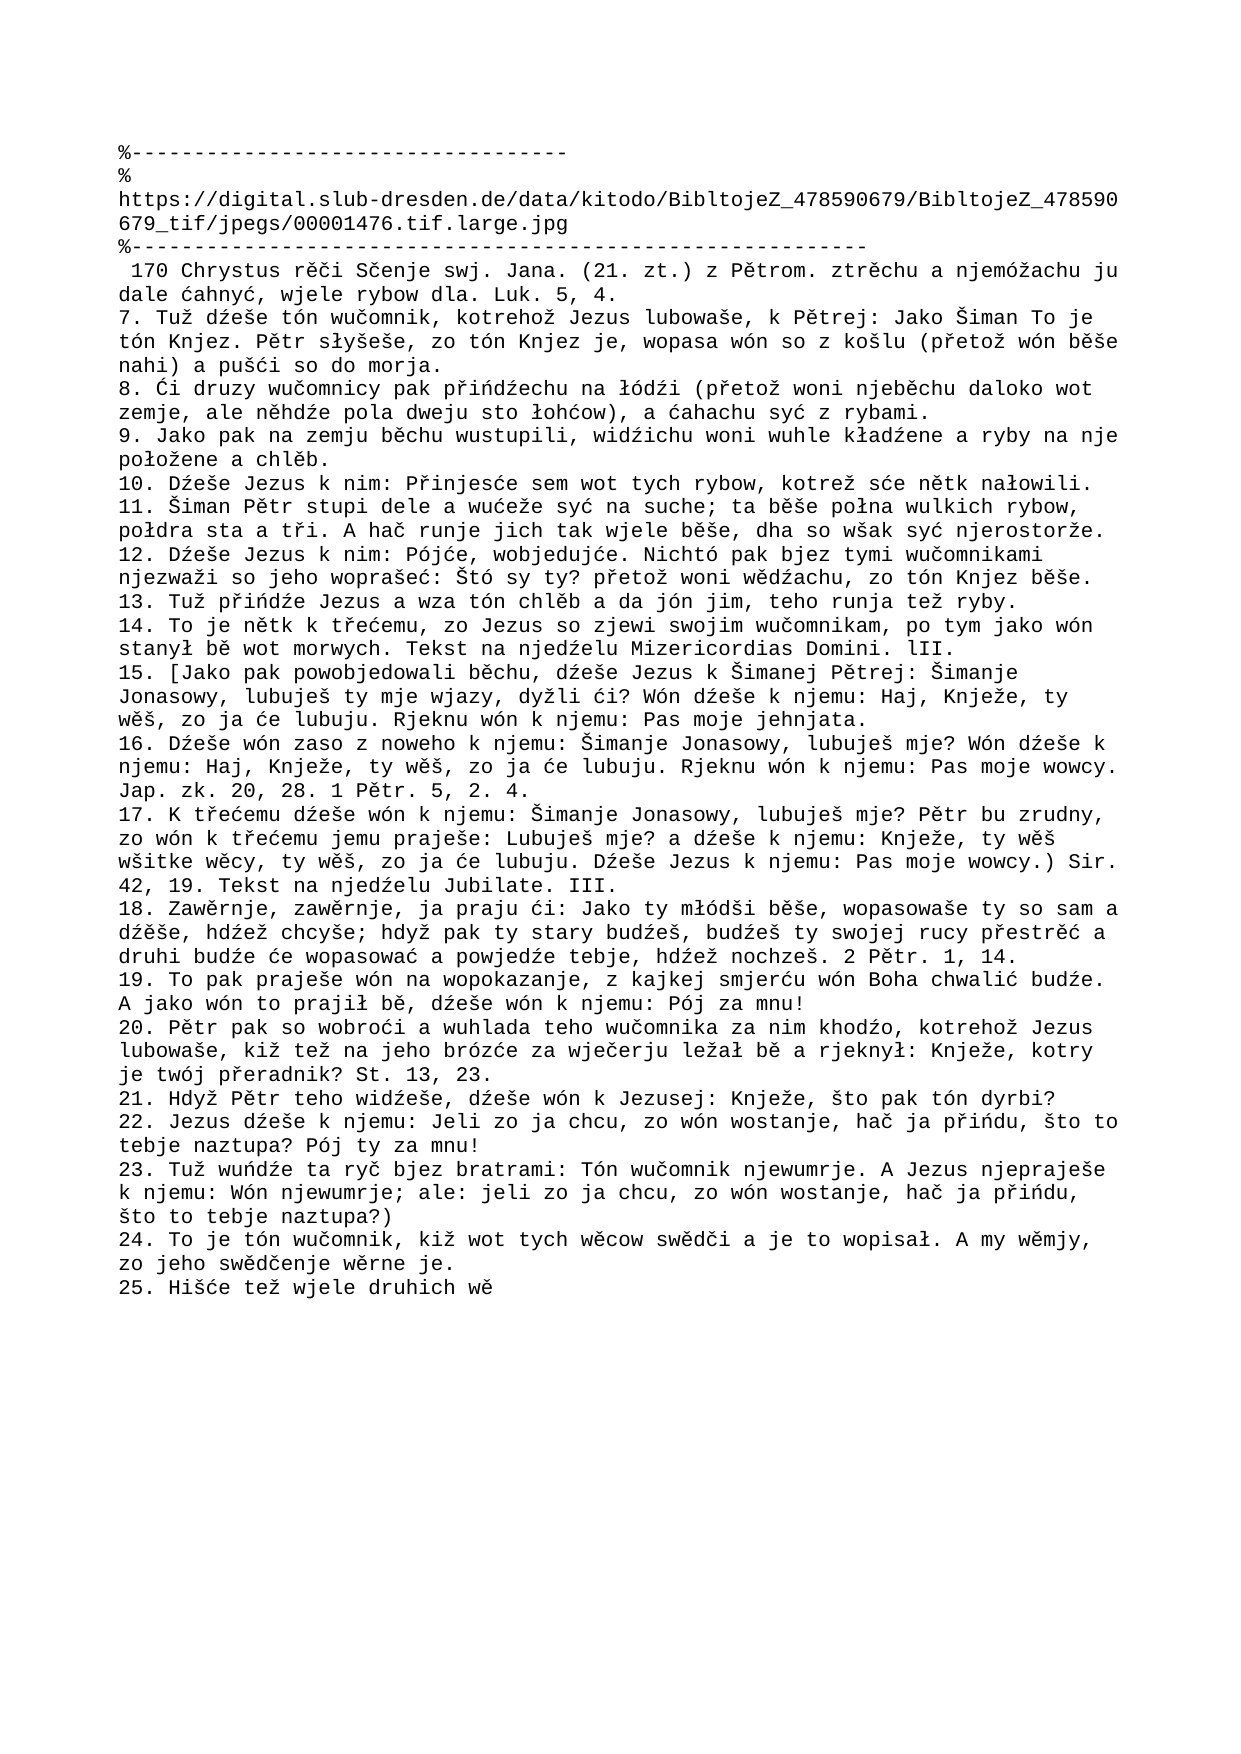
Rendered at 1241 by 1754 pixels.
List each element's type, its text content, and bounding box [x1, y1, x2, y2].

text 22. Jezus dźeše k njemu: Jeli zo ja chcu, zo wón wostanje, hač ja přińdu, što to tebje naztupa? Pój ty za mnu! [118, 1111, 1122, 1158]
text 12. Dźeše Jezus k nim: Pójće, wobjedujće. Nichtó pak bjez tymi wučomnikami njezwaži so jeho woprašeć: Štó sy ty? přetož woni wědźachu, zo tón Knjez běše. [118, 544, 1122, 591]
text 170 Chrystus rěči Sčenje swj. Jana. (21. zt.) z Pětrom. ztrěchu a njemóžachu ju dale ćahnyć, wjele rybow dla. Luk. 5, 4. [118, 260, 1122, 307]
text 17. K třećemu dźeše wón k njemu: Šimanje Jonasowy, lubuješ mje? Pětr bu zrudny, zo wón k třećemu jemu praješe: Lubuješ mje? a dźeše k njemu: Knježe, ty wěš wšitke wěcy, ty wěš, zo ja će lubuju. Dźeše Jezus k njemu: Pas moje wowcy.) Sir. 42, 19. Tekst na njedźelu Jubilate. III. [118, 804, 1122, 898]
text 21. Hdyž Pětr teho widźeše, dźeše wón k Jezusej: Knježe, što pak tón dyrbi? [118, 1088, 1122, 1111]
text 23. Tuž wuńdźe ta ryč bjez bratrami: Tón wučomnik njewumrje. A Jezus njepraješe k njemu: Wón njewumrje; ale: jeli zo ja chcu, zo wón wostanje, hač ja přińdu, što to tebje naztupa?) [118, 1158, 1122, 1229]
text 10. Dźeše Jezus k nim: Přinjesće sem wot tych rybow, kotrež sće nětk nałowili. [118, 473, 1122, 496]
text 14. To je nětk k třećemu, zo Jezus so zjewi swojim wučomnikam, po tym jako wón stanył bě wot morwych. Tekst na njedźelu Mizericordias Domini. lII. [118, 615, 1122, 662]
text %----------------------------------------------------------- [118, 236, 1122, 260]
text 9. Jako pak na zemju běchu wustupili, widźichu woni wuhle kładźene a ryby na nje połožene a chlěb. [118, 426, 1122, 473]
text 18. Zawěrnje, zawěrnje, ja praju ći: Jako ty młódši běše, wopasowaše ty so sam a dźěše, hdźež chcyše; hdyž pak ty stary budźeš, budźeš ty swojej rucy přestrěć a druhi budźe će wopasować a powjedźe tebje, hdźež nochzeš. 2 Pětr. 1, 14. [118, 898, 1122, 969]
text 11. Šiman Pětr stupi dele a wućeže syć na suche; ta běše połna wulkich rybow, połdra sta a tři. A hač runje jich tak wjele běše, dha so wšak syć njerostorže. [118, 496, 1122, 544]
text 19. To pak praješe wón na wopokazanje, z kajkej smjerću wón Boha chwalić budźe. A jako wón to prajił bě, dźeše wón k njemu: Pój za mnu! [118, 969, 1122, 1017]
text %----------------------------------- [118, 142, 1122, 165]
text 16. Dźeše wón zaso z noweho k njemu: Šimanje Jonasowy, lubuješ mje? Wón dźeše k njemu: Haj, Knježe, ty wěš, zo ja će lubuju. Rjeknu wón k njemu: Pas moje wowcy. Jap. zk. 20, 28. 1 Pětr. 5, 2. 4. [118, 733, 1122, 804]
text 13. Tuž přińdźe Jezus a wza tón chlěb a da jón jim, teho runja tež ryby. [118, 591, 1122, 615]
text 15. [Jako pak powobjedowali běchu, dźeše Jezus k Šimanej Pětrej: Šimanje Jonasowy, lubuješ ty mje wjazy, dyžli ći? Wón dźeše k njemu: Haj, Knježe, ty wěš, zo ja će lubuju. Rjeknu wón k njemu: Pas moje jehnjata. [118, 662, 1122, 733]
text 8. Ći druzy wučomnicy pak přińdźechu na łódźi (přetož woni njeběchu daloko wot zemje, ale něhdźe pola dweju sto łohćow), a ćahachu syć z rybami. [118, 378, 1122, 426]
text 24. To je tón wučomnik, kiž wot tych wěcow swědči a je to wopisał. A my wěmjy, zo jeho swědčenje wěrne je. [118, 1229, 1122, 1277]
text 20. Pětr pak so wobroći a wuhlada teho wučomnika za nim khodźo, kotrehož Jezus lubowaše, kiž tež na jeho brózće za wječerju ležał bě a rjeknył: Knježe, kotry je twój přeradnik? St. 13, 23. [118, 1017, 1122, 1088]
text 7. Tuž dźeše tón wučomnik, kotrehož Jezus lubowaše, k Pětrej: Jako Šiman To je tón Knjez. Pětr słyšeše, zo tón Knjez je, wopasa wón so z košlu (přetož wón běše nahi) a pušći so do morja. [118, 307, 1122, 378]
text 25. Hišće tež wjele druhich wě [118, 1277, 1122, 1300]
text % https://digital.slub-dresden.de/data/kitodo/BibltojeZ_478590679/BibltojeZ_478590679_tif/jpegs/00001476.tif.large.jpg [118, 165, 1122, 236]
